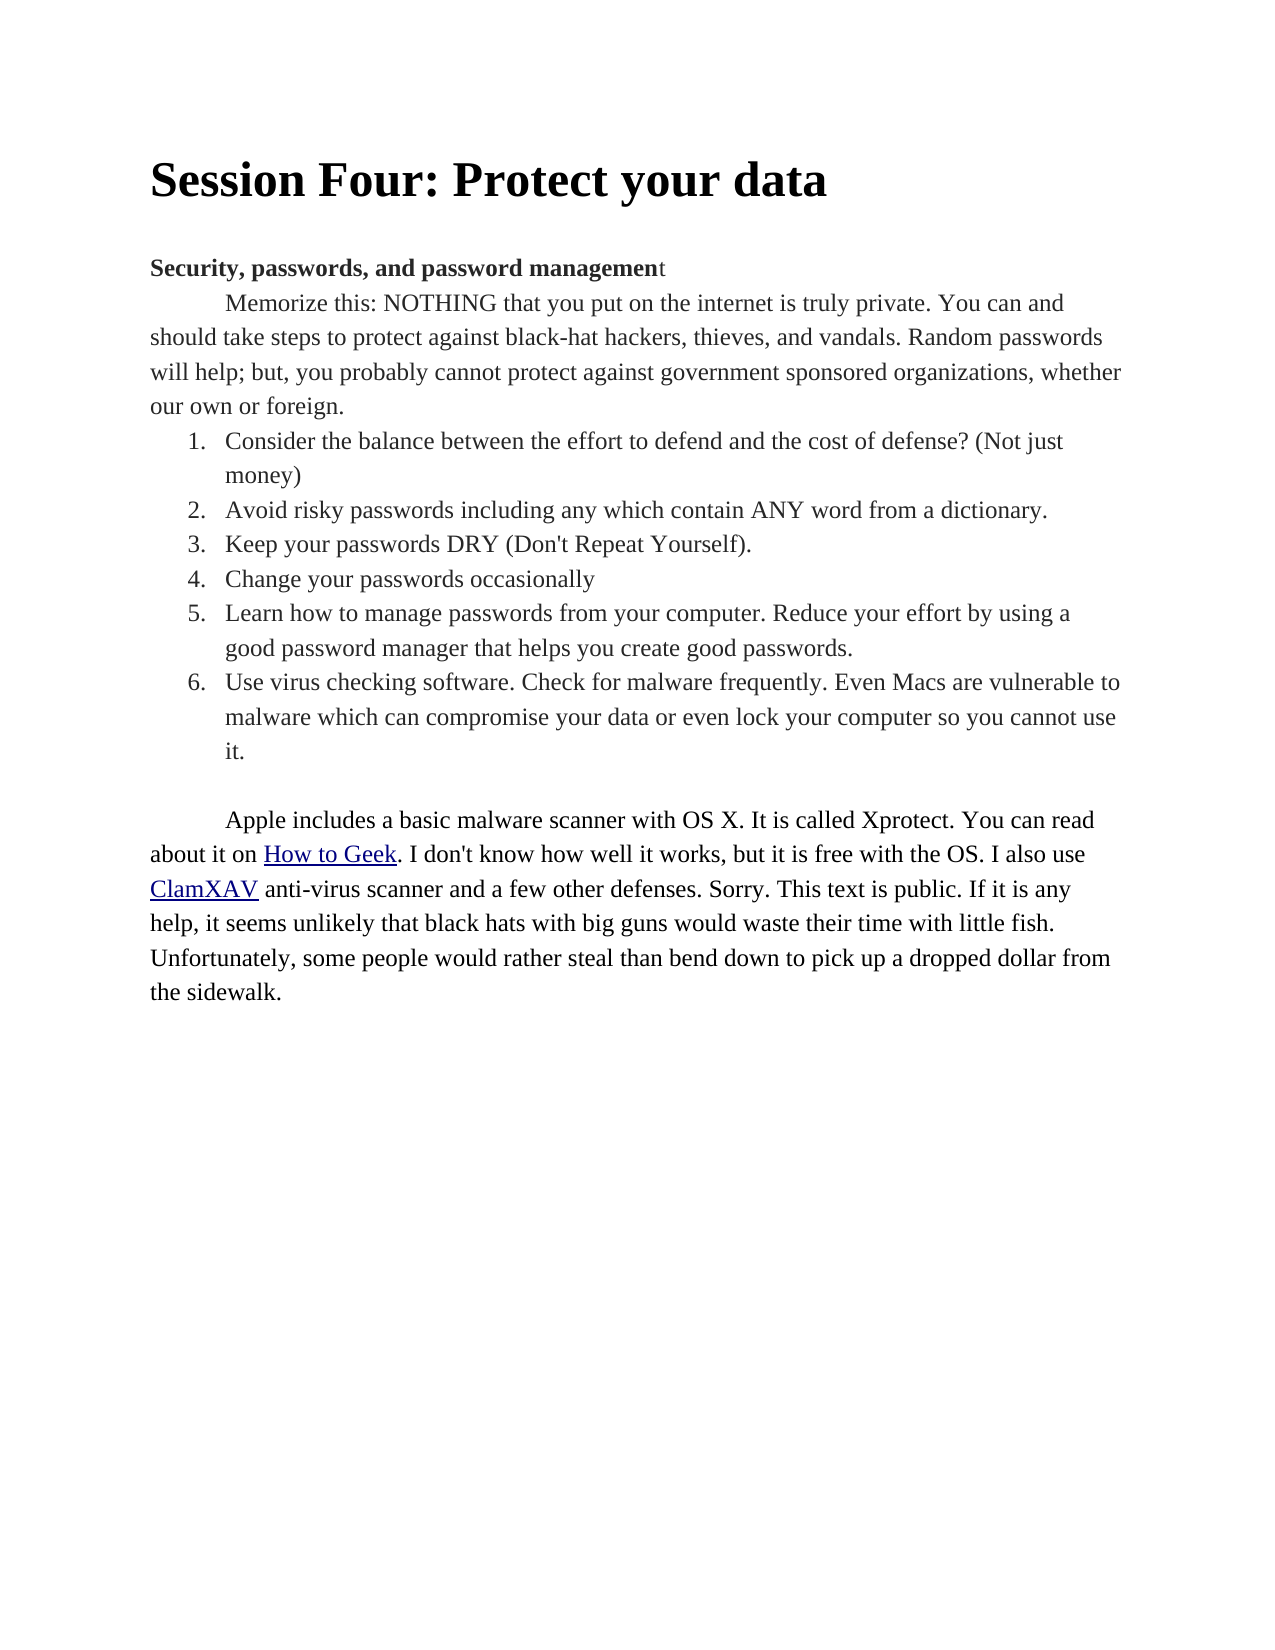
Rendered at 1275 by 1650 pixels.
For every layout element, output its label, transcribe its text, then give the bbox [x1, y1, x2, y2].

list Use virus checking software. Check for malware frequently. Even Macs are vulnerable to malware which can compromise your data or even lock your computer so you cannot use it. [187, 667, 1125, 765]
text Apple includes a basic malware scanner with OS X. It is called Xprotect. You can read about it on How to Geek. I don't know how well it works, but it is free with the OS. I also use ClamXAV anti-virus scanner and a few other defenses. Sorry. This text is public. If it is any help, it seems unlikely that black hats with big guns would waste their time with little fish. Unfortunately, some people would rather steal than bend down to pick up a dropped dollar from the sidewalk. [150, 805, 1125, 1006]
text Memorize this: NOTHING that you put on the internet is truly private. You can and should take steps to protect against black-hat hackers, thieves, and vandals. Random passwords will help; but, you probably cannot protect against government sponsored organizations, whether our own or foreign. [150, 288, 1125, 420]
list Avoid risky passwords including any which contain ANY word from a dictionary. [187, 495, 1125, 523]
text Session Four: Protect your data [150, 150, 1125, 207]
list Keep your passwords DRY (Don't Repeat Yourself). [187, 529, 1125, 558]
list Change your passwords occasionally [187, 564, 1125, 592]
list Consider the balance between the effort to defend and the cost of defense? (Not just money) [187, 426, 1125, 489]
text Security, passwords, and password management [150, 253, 1125, 282]
list Learn how to manage passwords from your computer. Reduce your effort by using a good password manager that helps you create good passwords. [187, 598, 1125, 661]
